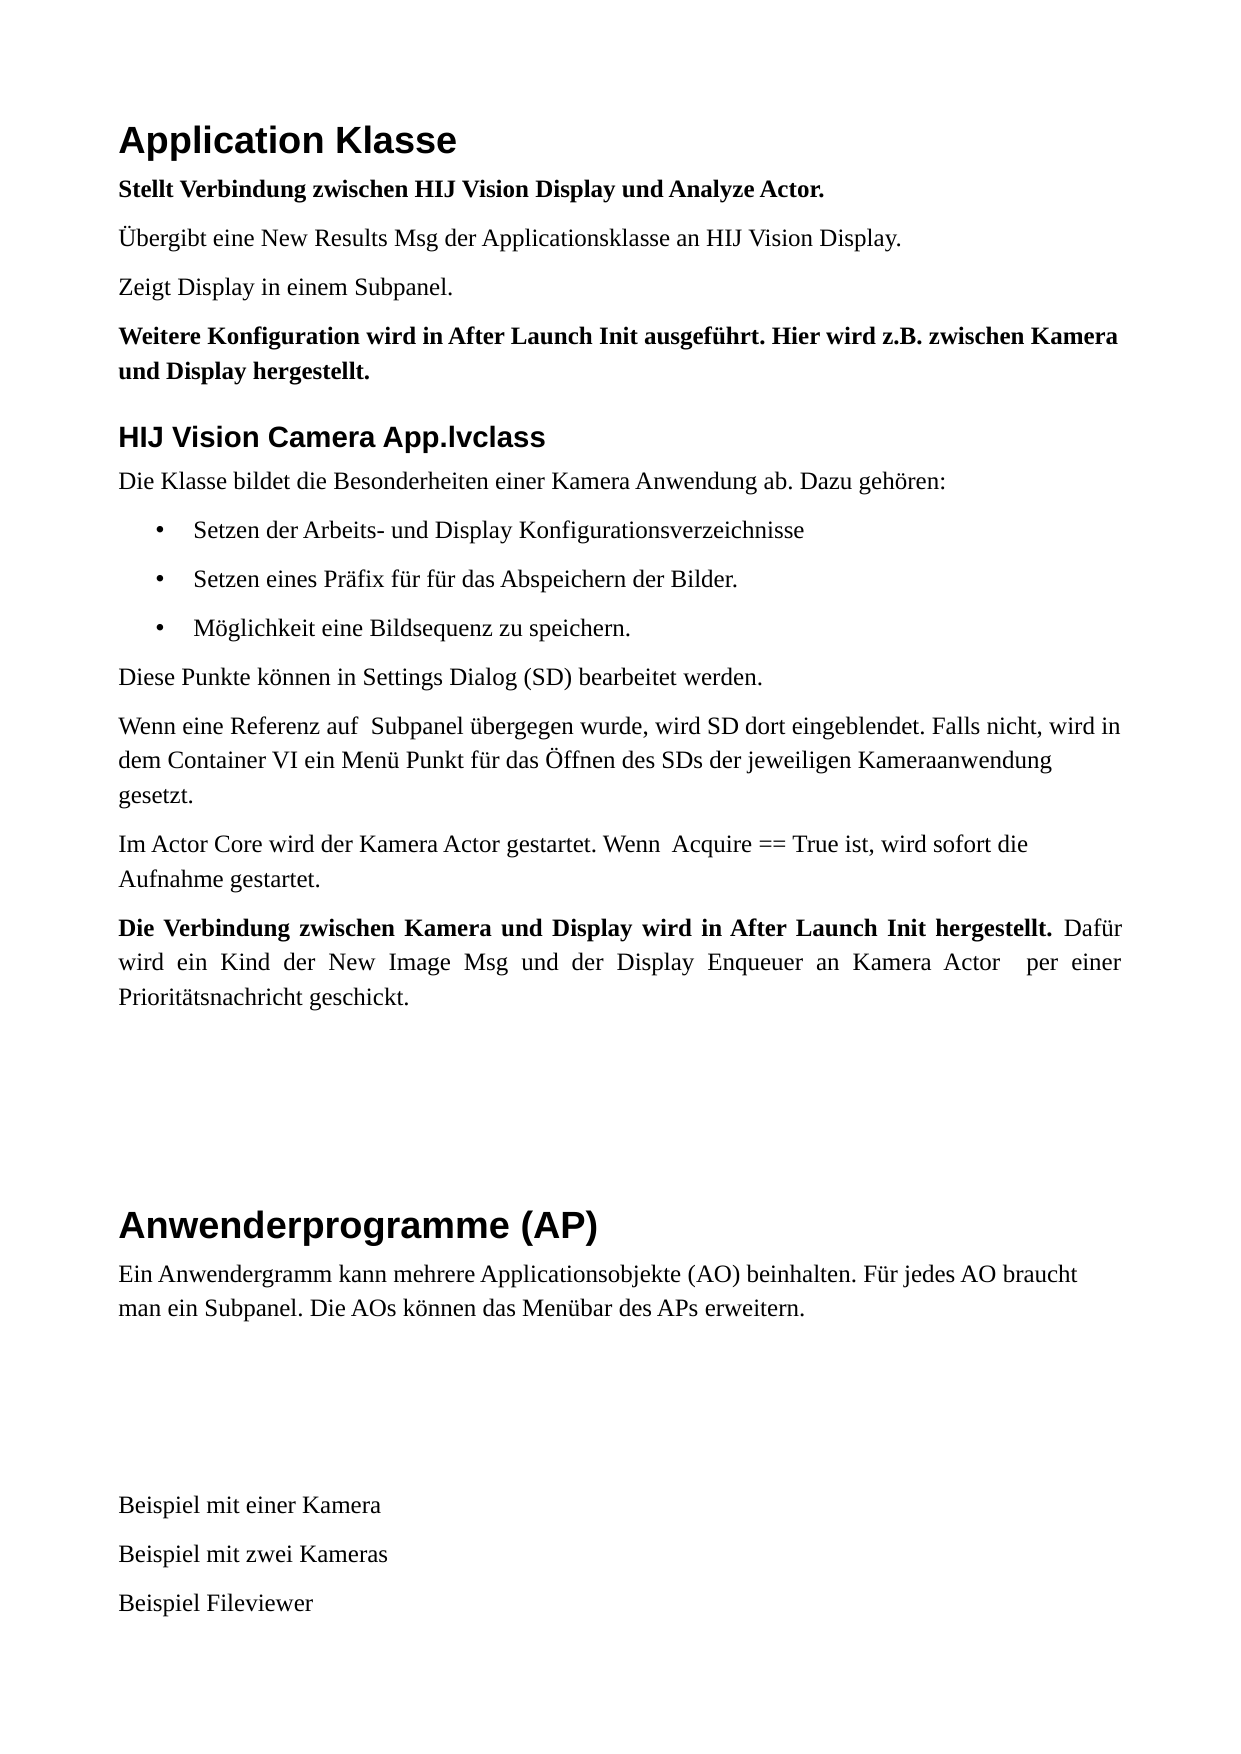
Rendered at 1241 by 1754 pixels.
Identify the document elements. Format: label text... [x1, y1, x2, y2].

text Beispiel mit einer Kamera [118, 1490, 1122, 1518]
text Beispiel Fileviewer [118, 1588, 1122, 1617]
list Setzen der Arbeits- und Display Konfigurationsverzeichnisse [156, 515, 1122, 544]
text Stellt Verbindung zwischen HIJ Vision Display und Analyze Actor. [118, 174, 1122, 203]
text Übergibt eine New Results Msg der Applicationsklasse an HIJ Vision Display. [118, 223, 1122, 252]
subtitle HIJ Vision Camera App.lvclass [118, 419, 1122, 453]
subtitle Application Klasse [118, 118, 1122, 162]
text Die Klasse bildet die Besonderheiten einer Kamera Anwendung ab. Dazu gehören: [118, 466, 1122, 494]
text Ein Anwendergramm kann mehrere Applicationsobjekte (AO) beinhalten. Für jedes AO braucht man ein Subpanel. Die AOs können das Menübar des APs erweitern. [118, 1259, 1122, 1322]
text Im Actor Core wird der Kamera Actor gestartet. Wenn Acquire == True ist, wird sofort die Aufnahme gestartet. [118, 829, 1122, 892]
list Möglichkeit eine Bildsequenz zu speichern. [156, 613, 1122, 642]
text Weitere Konfiguration wird in After Launch Init ausgeführt. Hier wird z.B. zwischen Kamera und Display hergestellt. [118, 321, 1122, 385]
subtitle Anwenderprogramme (AP) [118, 1203, 1122, 1247]
text Beispiel mit zwei Kameras [118, 1539, 1122, 1568]
text Zeigt Display in einem Subpanel. [118, 272, 1122, 301]
text Wenn eine Referenz auf Subpanel übergegen wurde, wird SD dort eingeblendet. Falls nicht, wird in dem Container VI ein Menü Punkt für das Öffnen des SDs der jeweiligen Kameraanwendung gesetzt. [118, 711, 1122, 809]
list Setzen eines Präfix für für das Abspeichern der Bilder. [156, 564, 1122, 593]
text Diese Punkte können in Settings Dialog (SD) bearbeitet werden. [118, 662, 1122, 691]
text Die Verbindung zwischen Kamera und Display wird in After Launch Init hergestellt. Dafür wird ein Kind der New Image Msg und der Display Enqueuer an Kamera Actor per einer Prioritätsnachricht geschickt. [118, 913, 1122, 1010]
